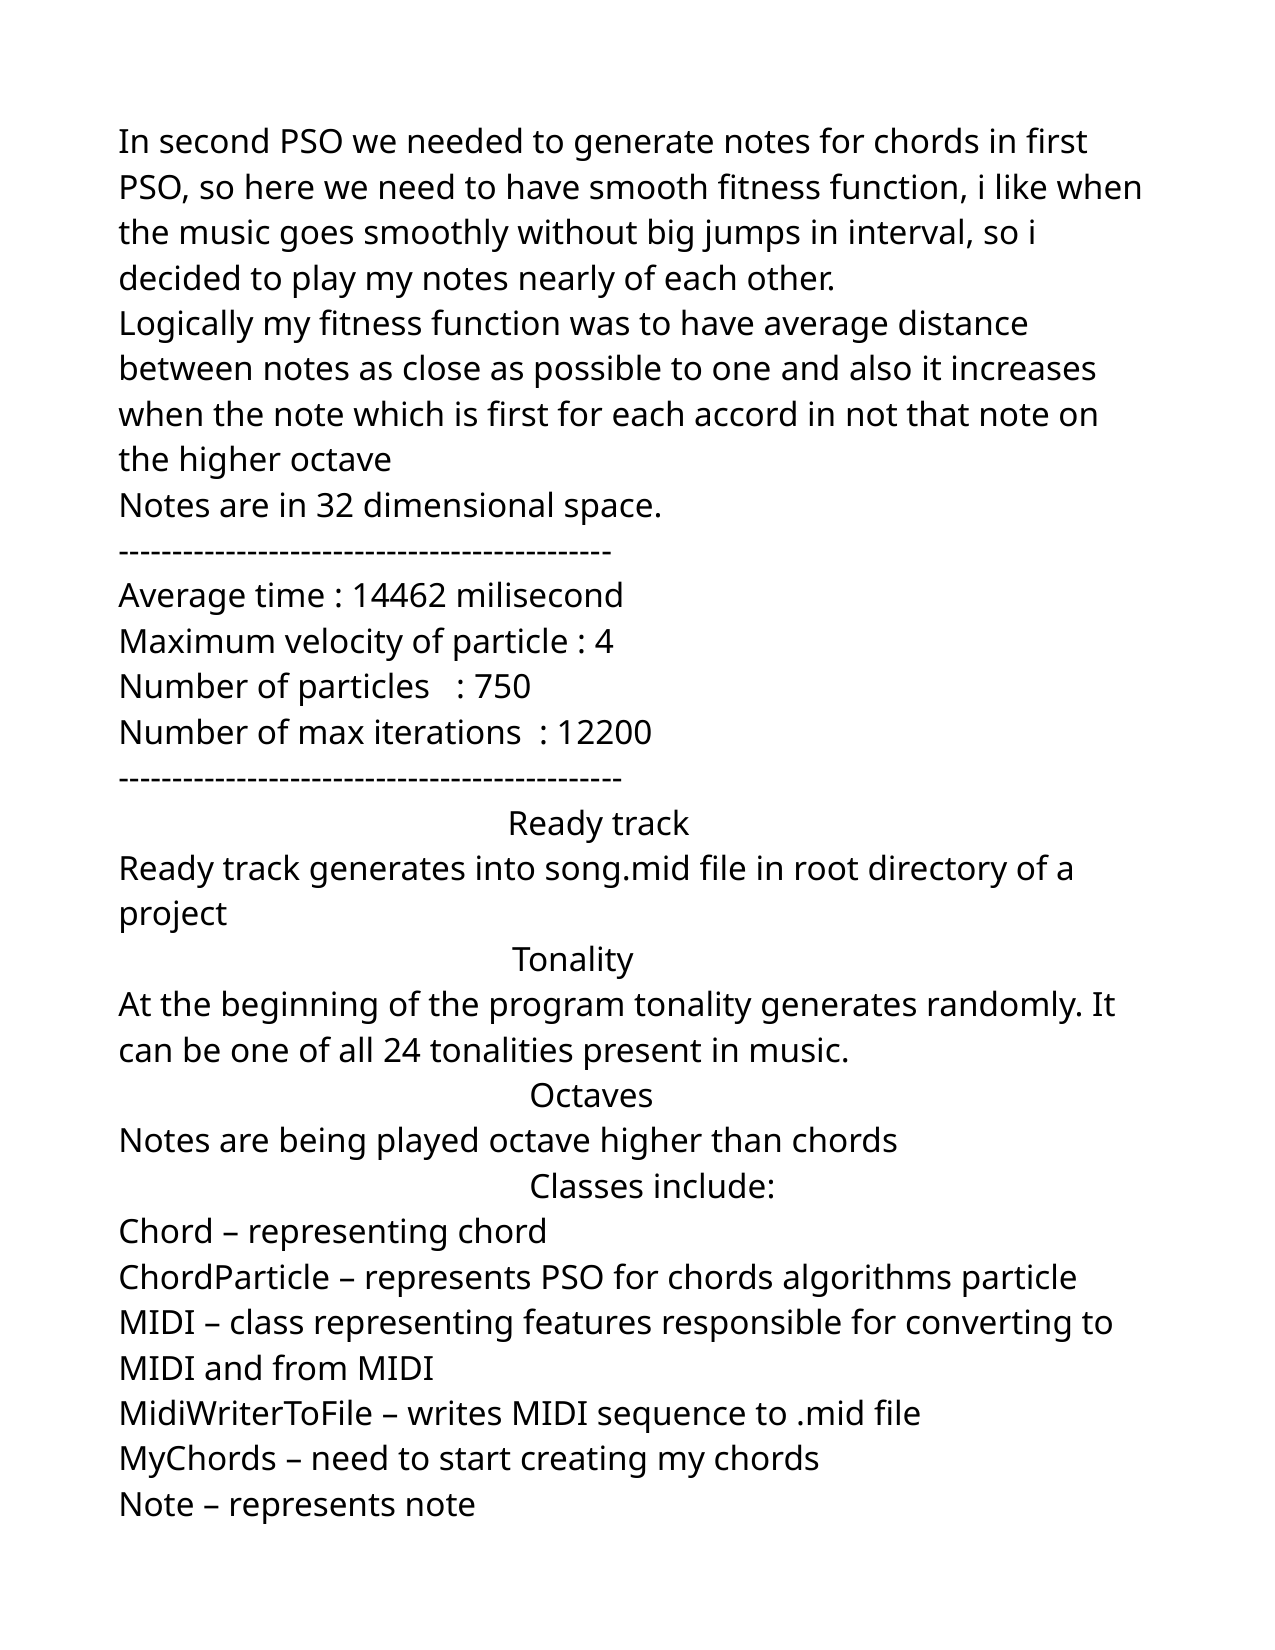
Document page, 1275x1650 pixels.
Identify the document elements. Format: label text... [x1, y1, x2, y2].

text ---------------------------------------------- [118, 527, 1157, 572]
text Tonality [118, 936, 1157, 981]
text Number of particles : 750 [118, 663, 1157, 708]
text MIDI – class representing features responsible for converting to MIDI and from MIDI [118, 1299, 1157, 1390]
text Classes include: [118, 1163, 1157, 1208]
text In second PSO we needed to generate notes for chords in first PSO, so here we need to have smooth fitness function, i like when the music goes smoothly without big jumps in interval, so i decided to play my notes nearly of each other. [118, 118, 1157, 300]
text Ready track generates into song.mid file in root directory of a project [118, 845, 1157, 936]
text Average time : 14462 milisecond [118, 572, 1157, 618]
text Maximum velocity of particle : 4 [118, 618, 1157, 663]
text Chord – representing chord [118, 1208, 1157, 1253]
text At the beginning of the program tonality generates randomly. It can be one of all 24 tonalities present in music. [118, 981, 1157, 1072]
text MidiWriterToFile – writes MIDI sequence to .mid file [118, 1390, 1157, 1435]
text Note – represents note [118, 1481, 1157, 1526]
text MyChords – need to start creating my chords [118, 1435, 1157, 1481]
text Notes are being played octave higher than chords [118, 1117, 1157, 1163]
text Octaves [118, 1072, 1157, 1117]
text ChordParticle – represents PSO for chords algorithms particle [118, 1253, 1157, 1299]
text Notes are in 32 dimensional space. [118, 481, 1157, 527]
text Number of max iterations : 12200 [118, 708, 1157, 754]
text Logically my fitness function was to have average distance between notes as close as possible to one and also it increases when the note which is first for each accord in not that note on the higher octave [118, 300, 1157, 481]
text Ready track [118, 799, 1157, 845]
text ----------------------------------------------- [118, 754, 1157, 799]
